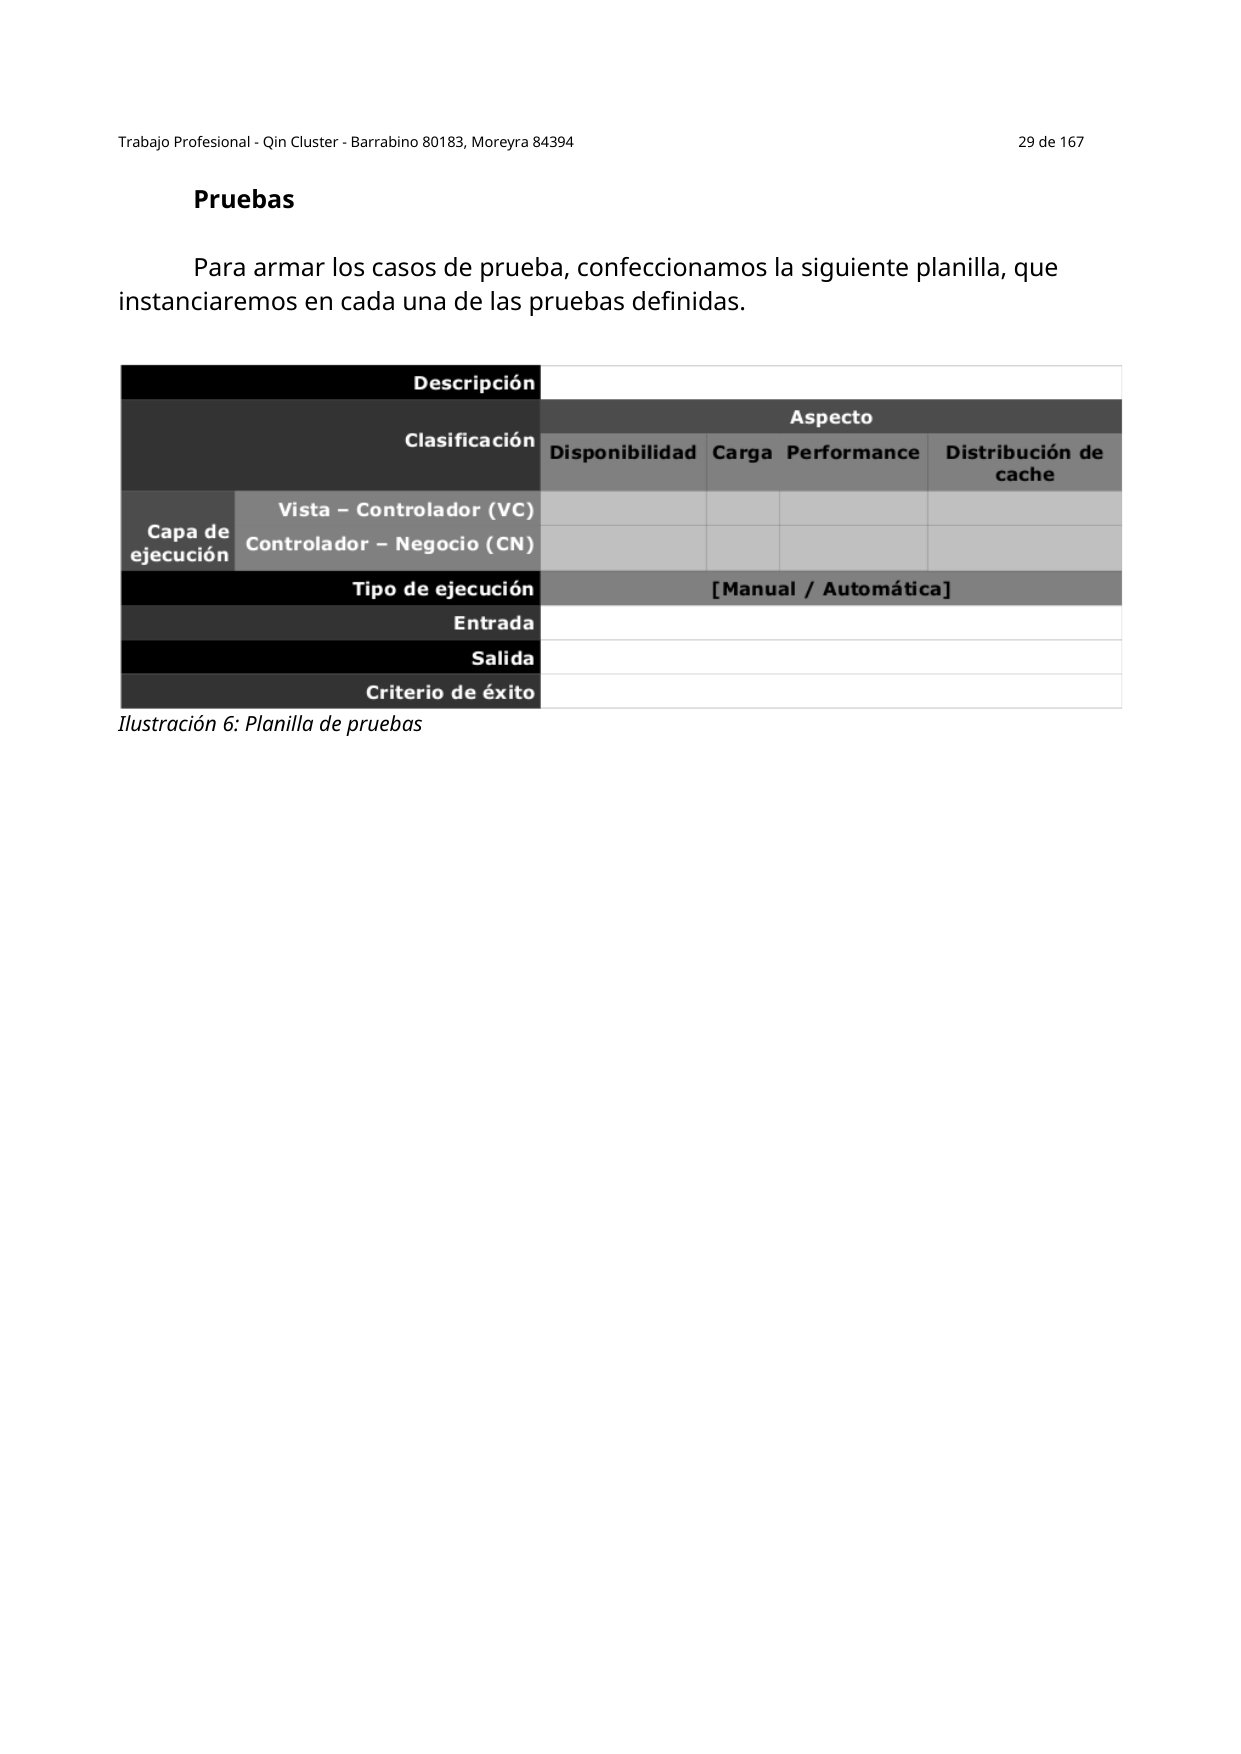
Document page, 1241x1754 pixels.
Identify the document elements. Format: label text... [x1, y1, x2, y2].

text Ilustración 6: Planilla de pruebas [118, 710, 1122, 738]
text Para armar los casos de prueba, confeccionamos la siguiente planilla, que instanciaremos en cada una de las pruebas definidas. [118, 250, 1122, 318]
picture [118, 364, 1123, 710]
text Pruebas [118, 182, 1122, 216]
